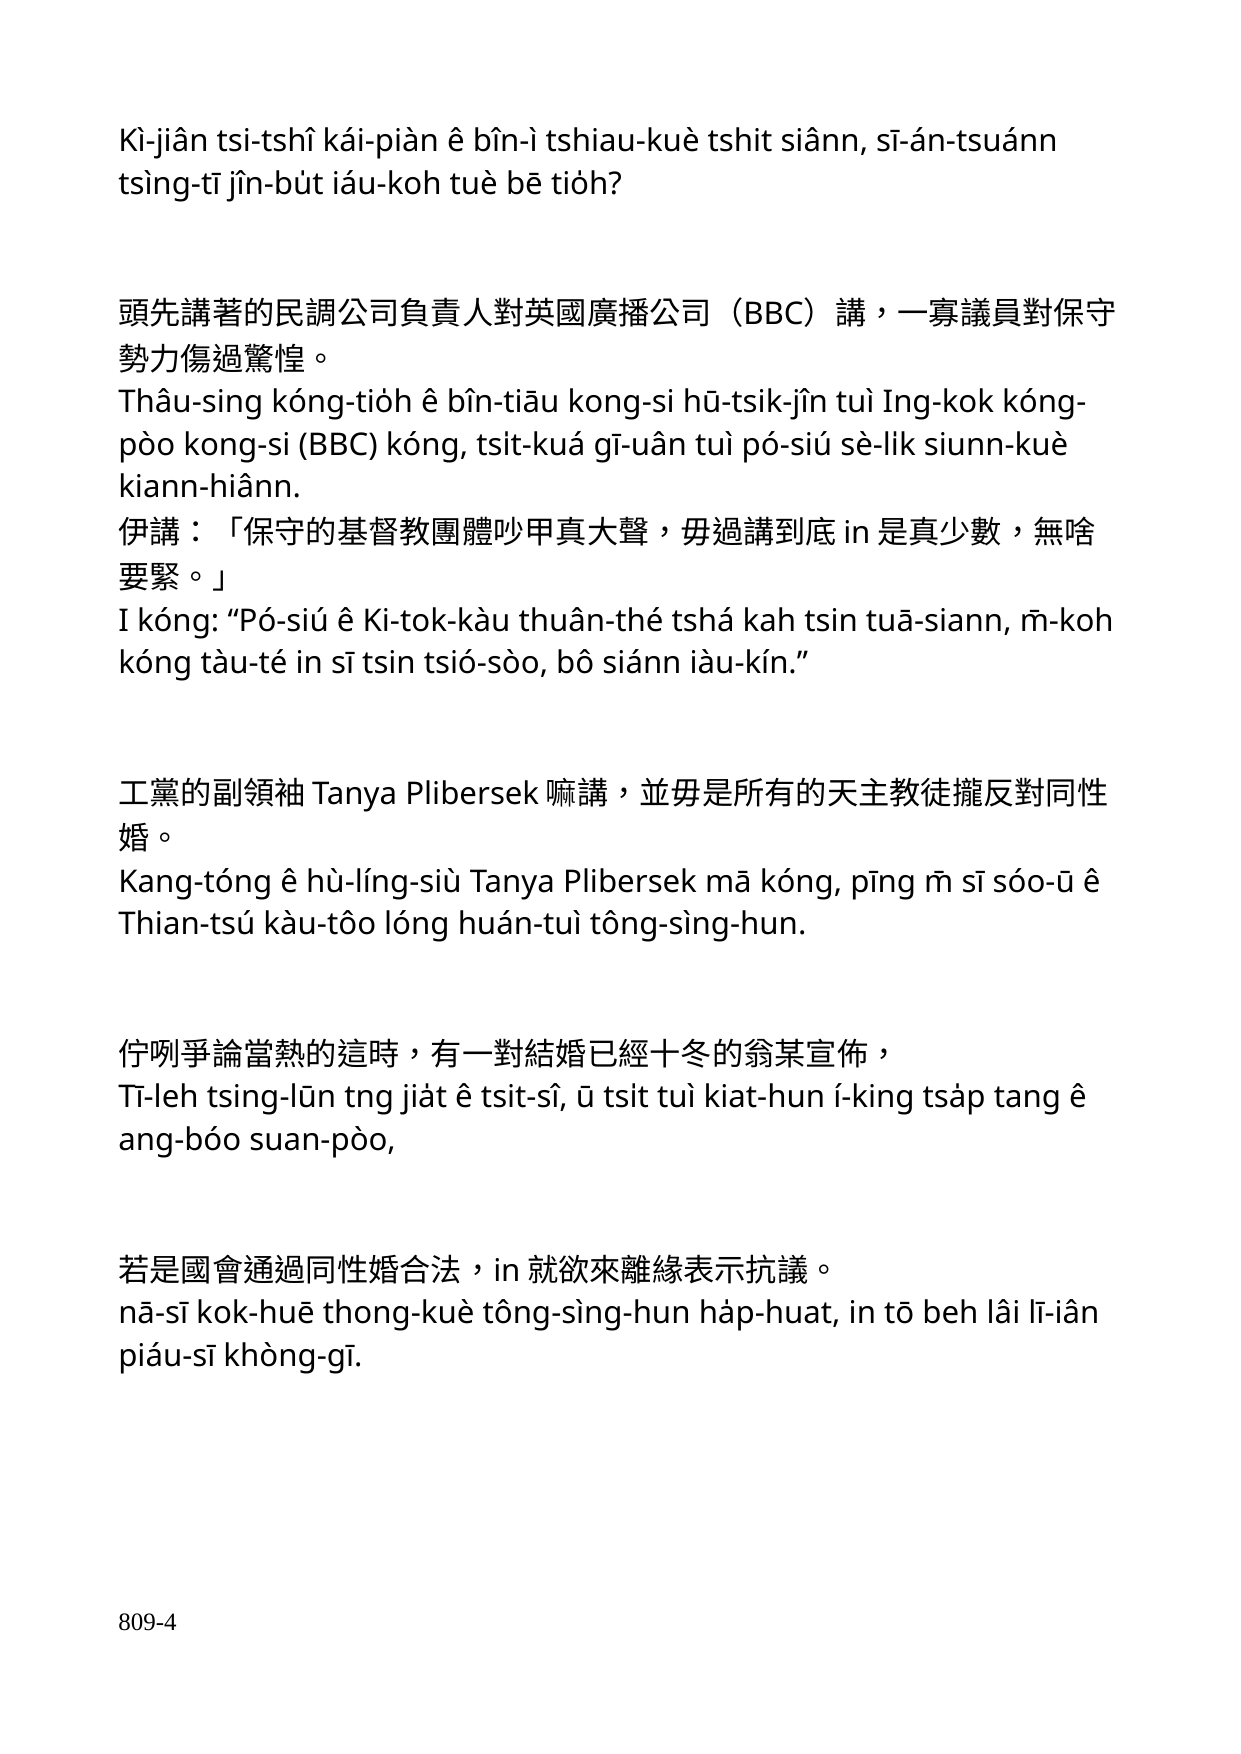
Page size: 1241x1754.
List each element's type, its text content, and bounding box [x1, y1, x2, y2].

text 工黨的副領袖Tanya Plibersek嘛講，並毋是所有的天主教徒攏反對同性婚。 [118, 768, 1122, 859]
text nā-sī kok-huē thong-kuè tông-sìng-hun ha̍p-huat, in tō beh lâi lī-iân piáu-sī khòng-gī. [118, 1290, 1122, 1375]
text Thâu-sing kóng-tio̍h ê bîn-tiāu kong-si hū-tsik-jîn tuì Ing-kok kóng-pòo kong-si (BBC) kóng, tsi̍t-kuá gī-uân tuì pó-siú sè-li̍k siunn-kuè kiann-hiânn. [118, 379, 1122, 507]
text 頭先講著的民調公司負責人對英國廣播公司（BBC）講，一寡議員對保守勢力傷過驚惶。 [118, 288, 1122, 379]
text 佇咧爭論當熱的這時，有一對結婚已經十冬的翁某宣佈， [118, 1029, 1122, 1074]
text Kì-jiân tsi-tshî kái-piàn ê bîn-ì tshiau-kuè tshit siânn, sī-án-tsuánn tsìng-tī jîn-bu̍t iáu-koh tuè bē tio̍h? [118, 118, 1122, 203]
text 若是國會通過同性婚合法，in就欲來離緣表示抗議。 [118, 1245, 1122, 1290]
text I kóng: “Pó-siú ê Ki-tok-kàu thuân-thé tshá kah tsin tuā-siann, m̄-koh kóng tàu-té in sī tsin tsió-sòo, bô siánn iàu-kín.” [118, 598, 1122, 683]
text Kang-tóng ê hù-líng-siù Tanya Plibersek mā kóng, pīng m̄ sī sóo-ū ê Thian-tsú kàu-tôo lóng huán-tuì tông-sìng-hun. [118, 859, 1122, 944]
text Tī-leh tsing-lūn tng jia̍t ê tsit-sî, ū tsi̍t tuì kiat-hun í-king tsa̍p tang ê ang-bóo suan-pòo, [118, 1074, 1122, 1159]
text 伊講：「保守的基督教團體吵甲真大聲，毋過講到底in是真少數，無啥要緊。」 [118, 507, 1122, 598]
